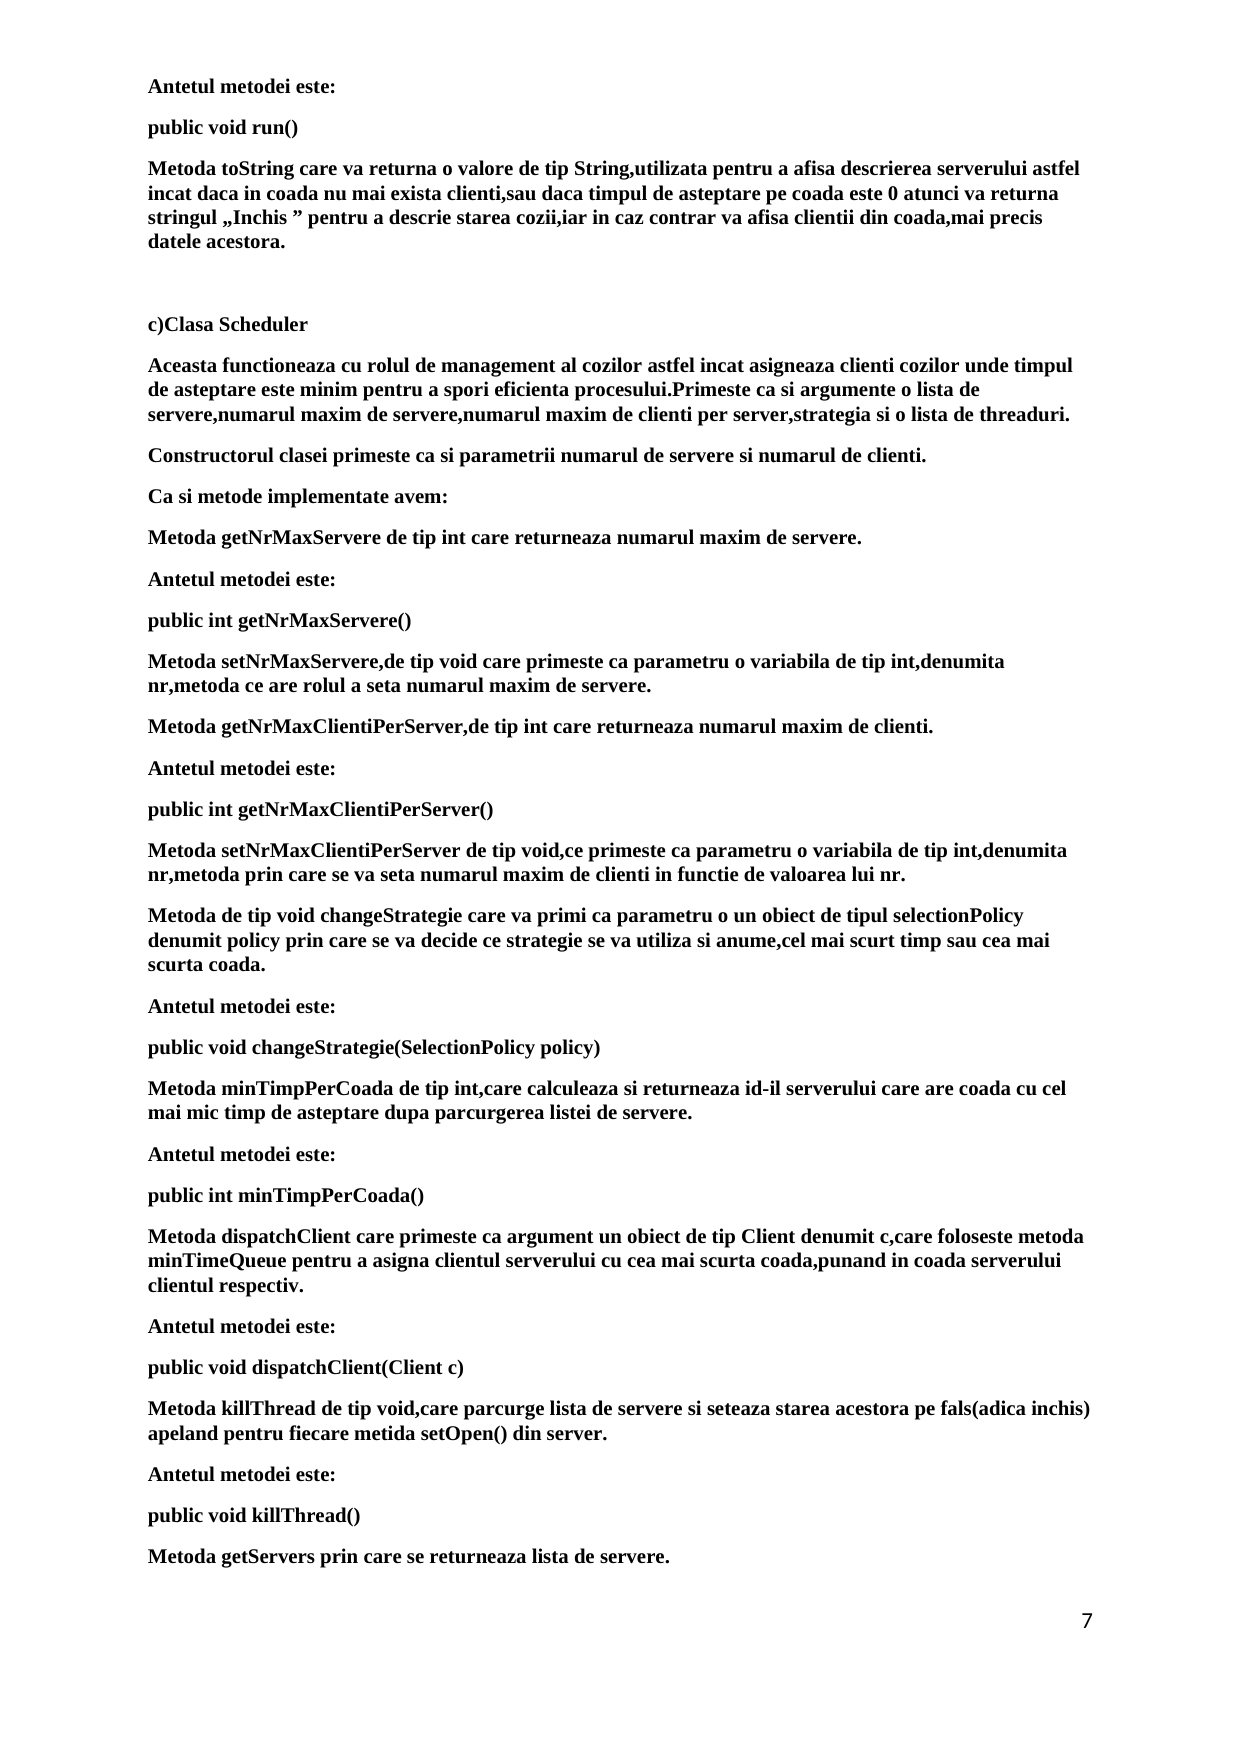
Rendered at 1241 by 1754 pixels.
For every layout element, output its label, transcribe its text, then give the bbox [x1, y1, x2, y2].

text Metoda getNrMaxServere de tip int care returneaza numarul maxim de servere. [148, 525, 1093, 549]
text Antetul metodei este: [148, 566, 1093, 591]
text public void run() [148, 115, 1093, 139]
text public int getNrMaxServere() [148, 608, 1093, 632]
text Metoda toString care va returna o valore de tip String,utilizata pentru a afisa descrierea serverului astfel incat daca in coada nu mai exista clienti,sau daca timpul de asteptare pe coada este 0 atunci va returna stringul „Inchis ” pentru a descrie starea cozii,iar in caz contrar va afisa clientii din coada,mai precis datele acestora. [148, 156, 1093, 253]
text Antetul metodei este: [148, 993, 1093, 1018]
text public void dispatchClient(Client c) [148, 1355, 1093, 1379]
text Metoda getNrMaxClientiPerServer,de tip int care returneaza numarul maxim de clienti. [148, 714, 1093, 738]
text Constructorul clasei primeste ca si parametrii numarul de servere si numarul de clienti. [148, 443, 1093, 467]
text public int getNrMaxClientiPerServer() [148, 797, 1093, 821]
text Antetul metodei este: [148, 1314, 1093, 1338]
text Metoda minTimpPerCoada de tip int,care calculeaza si returneaza id-il serverului care are coada cu cel mai mic timp de asteptare dupa parcurgerea listei de servere. [148, 1076, 1093, 1124]
text Metoda killThread de tip void,care parcurge lista de servere si seteaza starea acestora pe fals(adica inchis) apeland pentru fiecare metida setOpen() din server. [148, 1396, 1093, 1445]
text Antetul metodei este: [148, 74, 1093, 98]
text Metoda dispatchClient care primeste ca argument un obiect de tip Client denumit c,care foloseste metoda minTimeQueue pentru a asigna clientul serverului cu cea mai scurta coada,punand in coada serverului clientul respectiv. [148, 1224, 1093, 1297]
text Antetul metodei este: [148, 756, 1093, 779]
text Aceasta functioneaza cu rolul de management al cozilor astfel incat asigneaza clienti cozilor unde timpul de asteptare este minim pentru a spori eficienta procesului.Primeste ca si argumente o lista de servere,numarul maxim de servere,numarul maxim de clienti per server,strategia si o lista de threaduri. [148, 353, 1093, 426]
text public int minTimpPerCoada() [148, 1183, 1093, 1207]
text Metoda de tip void changeStrategie care va primi ca parametru o un obiect de tipul selectionPolicy denumit policy prin care se va decide ce strategie se va utiliza si anume,cel mai scurt timp sau cea mai scurta coada. [148, 903, 1093, 976]
text public void killThread() [148, 1503, 1093, 1527]
text Antetul metodei este: [148, 1141, 1093, 1166]
text public void changeStrategie(SelectionPolicy policy) [148, 1035, 1093, 1059]
text c)Clasa Scheduler [148, 312, 1093, 336]
text Ca si metode implementate avem: [148, 484, 1093, 508]
text Antetul metodei este: [148, 1462, 1093, 1486]
text Metoda getServers prin care se returneaza lista de servere. [148, 1544, 1093, 1568]
text Metoda setNrMaxServere,de tip void care primeste ca parametru o variabila de tip int,denumita nr,metoda ce are rolul a seta numarul maxim de servere. [148, 649, 1093, 697]
text Metoda setNrMaxClientiPerServer de tip void,ce primeste ca parametru o variabila de tip int,denumita nr,metoda prin care se va seta numarul maxim de clienti in functie de valoarea lui nr. [148, 838, 1093, 886]
